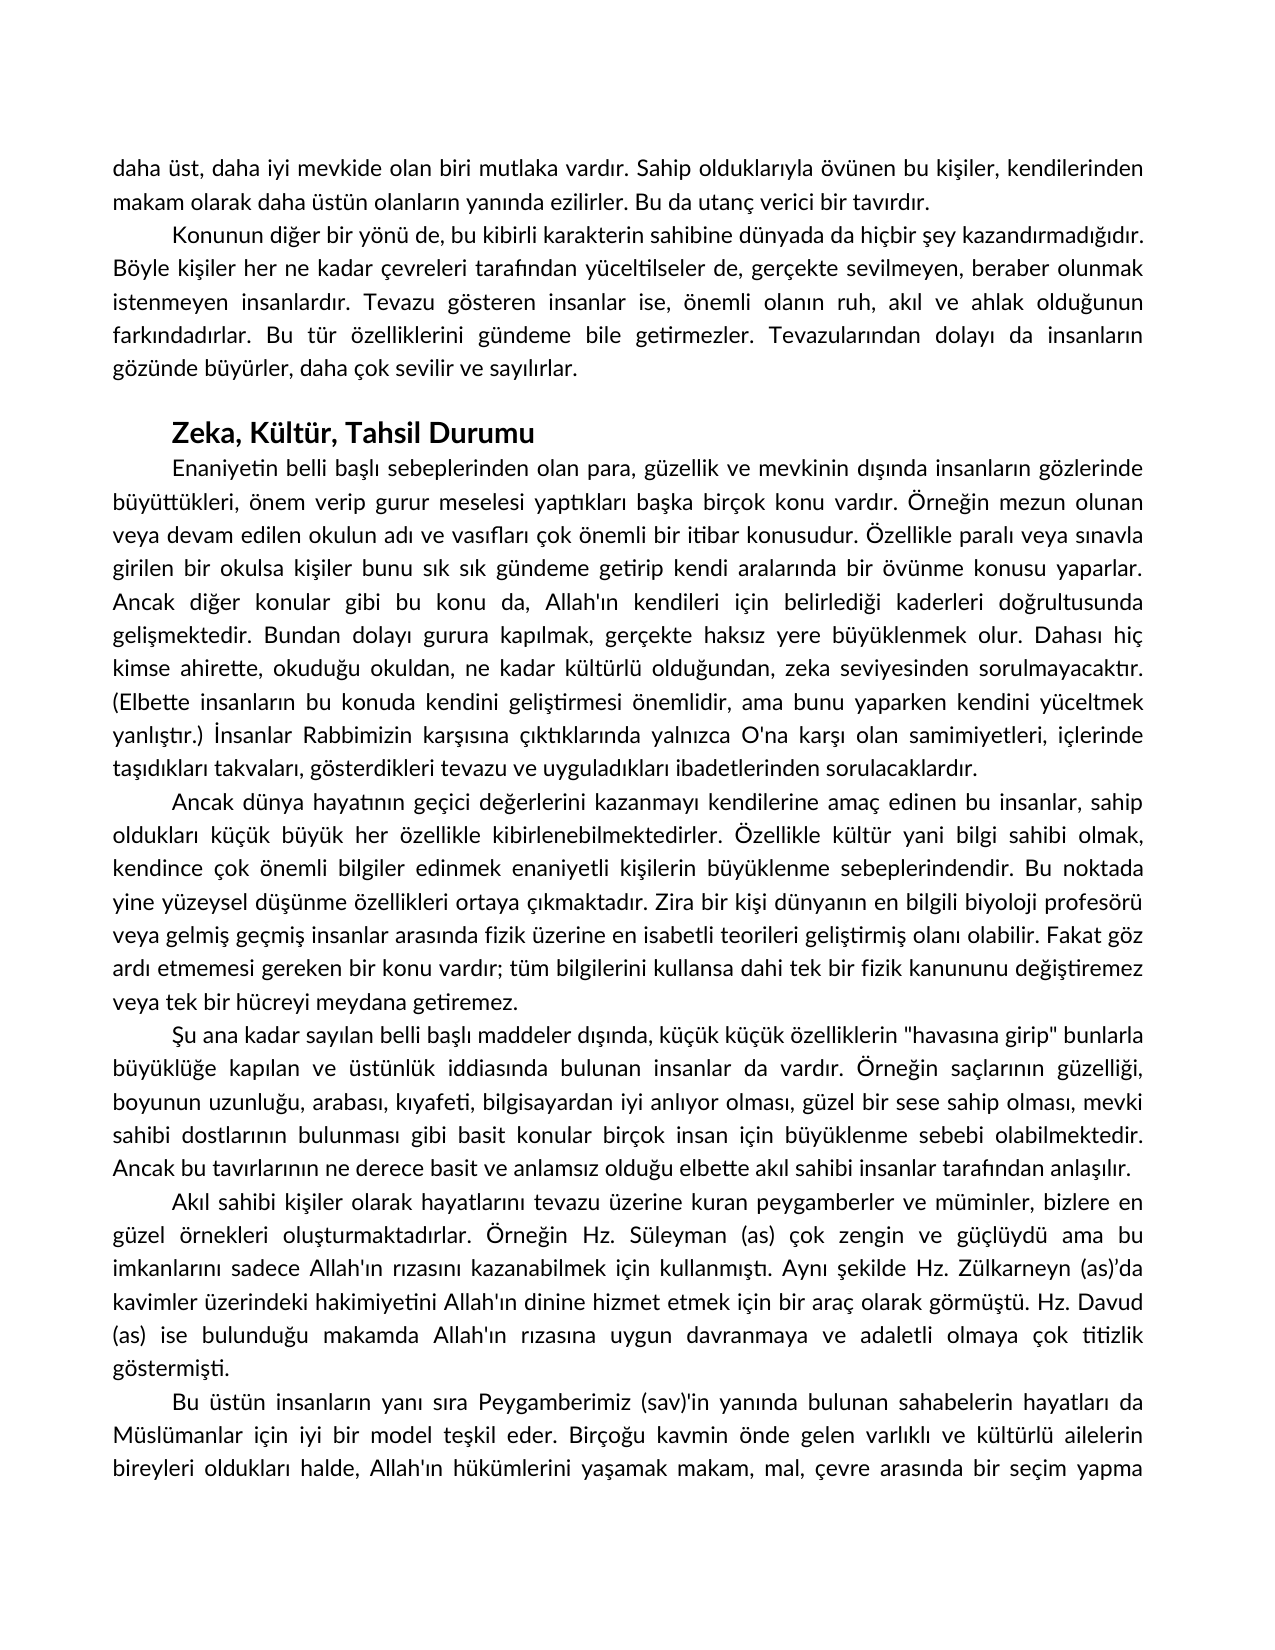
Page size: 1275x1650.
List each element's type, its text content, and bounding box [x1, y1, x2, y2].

text daha üst, daha iyi mevkide olan biri mutlaka vardır. Sahip olduklarıyla övünen bu kişiler, kendilerinden makam olarak daha üstün olanların yanında ezilirler. Bu da utanç verici bir tavırdır. [112, 150, 1145, 217]
text Ancak dünya hayatının geçici değerlerini kazanmayı kendilerine amaç edinen bu insanlar, sahip oldukları küçük büyük her özellikle kibirlenebilmektedirler. Özellikle kültür yani bilgi sahibi olmak, kendince çok önemli bilgiler edinmek enaniyetli kişilerin büyüklenme sebeplerindendir. Bu noktada yine yüzeysel düşünme özellikleri ortaya çıkmaktadır. Zira bir kişi dünyanın en bilgili biyoloji profesörü veya gelmiş geçmiş insanlar arasında fizik üzerine en isabetli teorileri geliştirmiş olanı olabilir. Fakat göz ardı etmemesi gereken bir konu vardır; tüm bilgilerini kullansa dahi tek bir fizik kanununu değiştiremez veya tek bir hücreyi meydana getiremez. [112, 783, 1145, 1017]
text Zeka, Kültür, Tahsil Durumu [112, 417, 1145, 450]
text Bu üstün insanların yanı sıra Peygamberimiz (sav)'in yanında bulunan sahabelerin hayatları da Müslümanlar için iyi bir model teşkil eder. Birçoğu kavmin önde gelen varlıklı ve kültürlü ailelerin bireyleri oldukları halde, Allah'ın hükümlerini yaşamak makam, mal, çevre arasında bir seçim yapma [112, 1383, 1145, 1483]
text Şu ana kadar sayılan belli başlı maddeler dışında, küçük küçük özelliklerin "havasına girip" bunlarla büyüklüğe kapılan ve üstünlük iddiasında bulunan insanlar da vardır. Örneğin saçlarının güzelliği, boyunun uzunluğu, arabası, kıyafeti, bilgisayardan iyi anlıyor olması, güzel bir sese sahip olması, mevki sahibi dostlarının bulunması gibi basit konular birçok insan için büyüklenme sebebi olabilmektedir. Ancak bu tavırlarının ne derece basit ve anlamsız olduğu elbette akıl sahibi insanlar tarafından anlaşılır. [112, 1017, 1145, 1183]
text Akıl sahibi kişiler olarak hayatlarını tevazu üzerine kuran peygamberler ve müminler, bizlere en güzel örnekleri oluşturmaktadırlar. Örneğin Hz. Süleyman (as) çok zengin ve güçlüydü ama bu imkanlarını sadece Allah'ın rızasını kazanabilmek için kullanmıştı. Aynı şekilde Hz. Zülkarneyn (as)’da kavimler üzerindeki hakimiyetini Allah'ın dinine hizmet etmek için bir araç olarak görmüştü. Hz. Davud (as) ise bulunduğu makamda Allah'ın rızasına uygun davranmaya ve adaletli olmaya çok titizlik göstermişti. [112, 1183, 1145, 1383]
text Konunun diğer bir yönü de, bu kibirli karakterin sahibine dünyada da hiçbir şey kazandırmadığıdır. Böyle kişiler her ne kadar çevreleri tarafından yüceltilseler de, gerçekte sevilmeyen, beraber olunmak istenmeyen insanlardır. Tevazu gösteren insanlar ise, önemli olanın ruh, akıl ve ahlak olduğunun farkındadırlar. Bu tür özelliklerini gündeme bile getirmezler. Tevazularından dolayı da insanların gözünde büyürler, daha çok sevilir ve sayılırlar. [112, 217, 1145, 383]
text Enaniyetin belli başlı sebeplerinden olan para, güzellik ve mevkinin dışında insanların gözlerinde büyüttükleri, önem verip gurur meselesi yaptıkları başka birçok konu vardır. Örneğin mezun olunan veya devam edilen okulun adı ve vasıfları çok önemli bir itibar konusudur. Özellikle paralı veya sınavla girilen bir okulsa kişiler bunu sık sık gündeme getirip kendi aralarında bir övünme konusu yaparlar. Ancak diğer konular gibi bu konu da, Allah'ın kendileri için belirlediği kaderleri doğrultusunda gelişmektedir. Bundan dolayı gurura kapılmak, gerçekte haksız yere büyüklenmek olur. Dahası hiç kimse ahirette, okuduğu okuldan, ne kadar kültürlü olduğundan, zeka seviyesinden sorulmayacaktır. (Elbette insanların bu konuda kendini geliştirmesi önemlidir, ama bunu yaparken kendini yüceltmek yanlıştır.) İnsanlar Rabbimizin karşısına çıktıklarında yalnızca O'na karşı olan samimiyetleri, içlerinde taşıdıkları takvaları, gösterdikleri tevazu ve uyguladıkları ibadetlerinden sorulacaklardır. [112, 450, 1145, 783]
